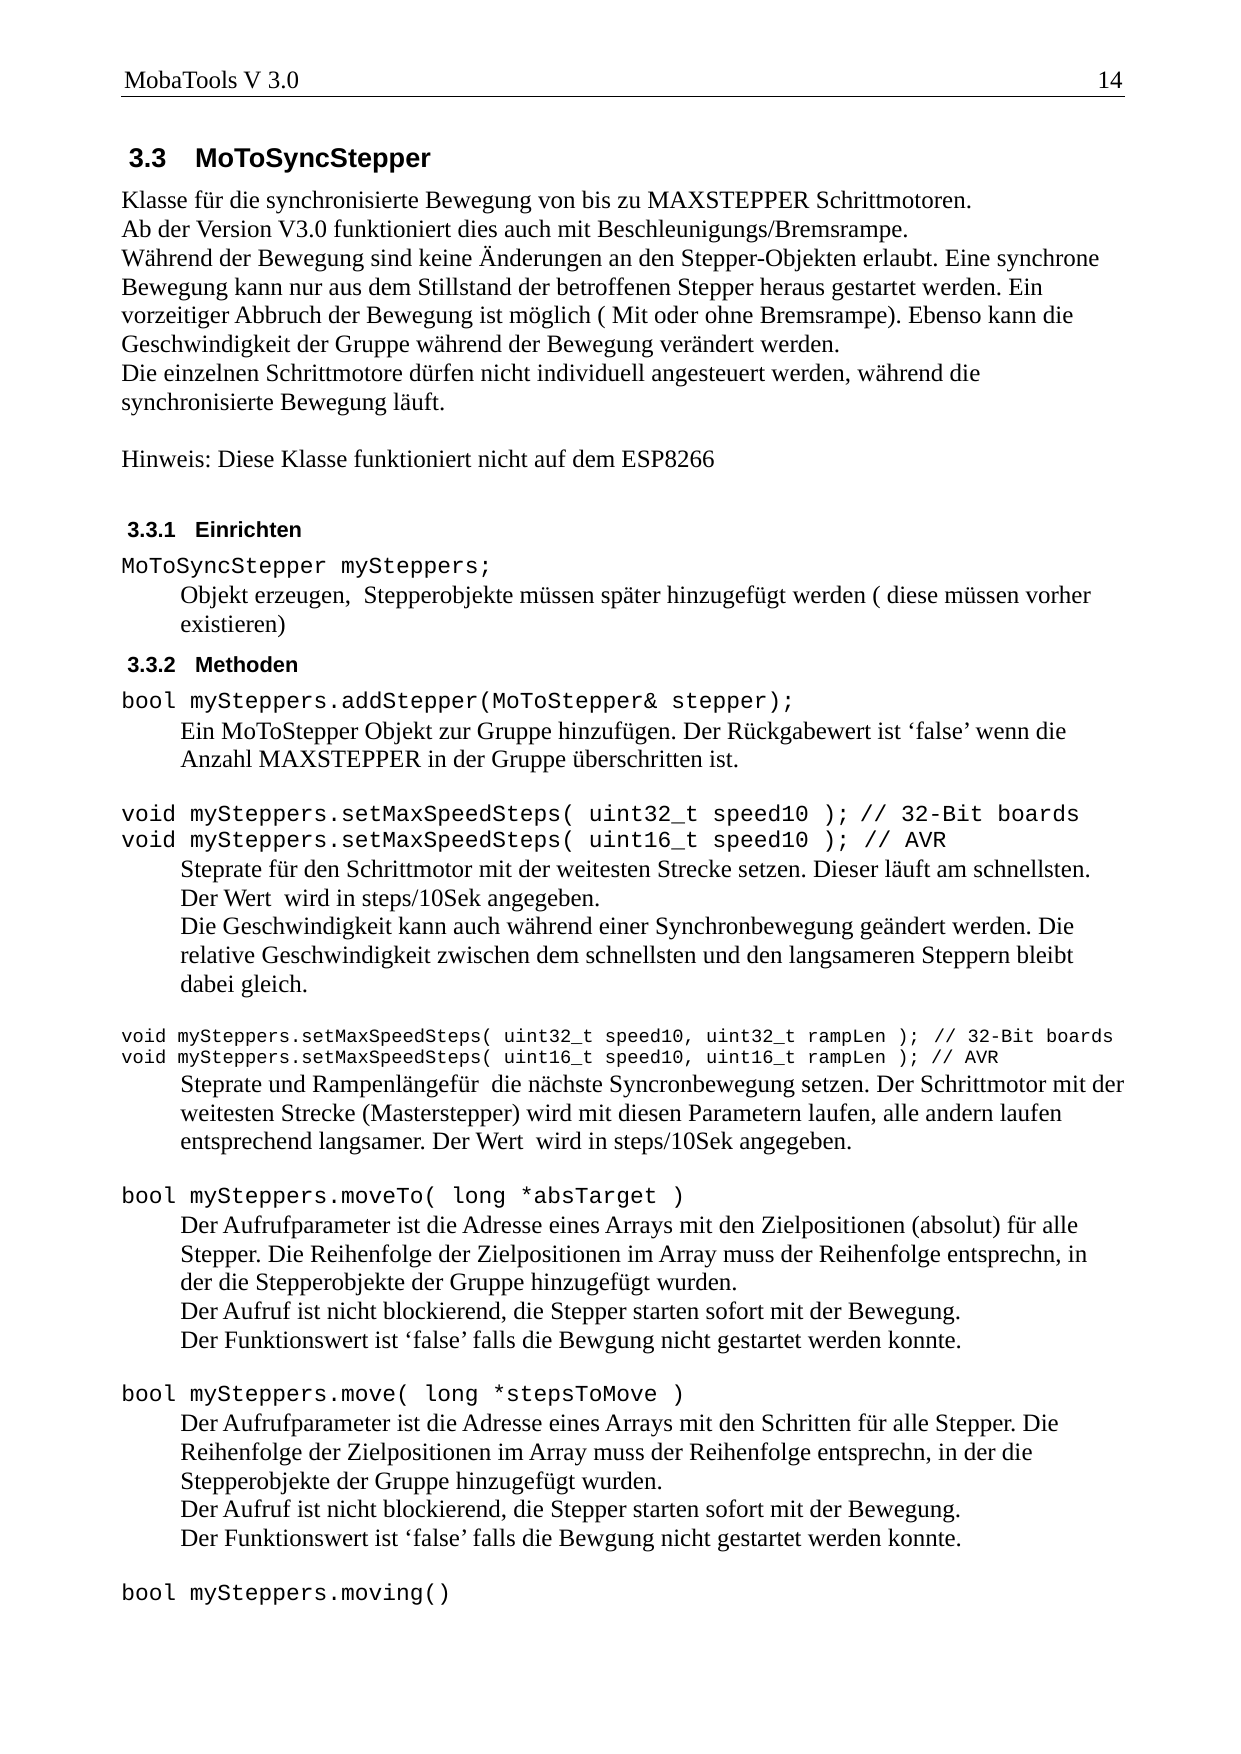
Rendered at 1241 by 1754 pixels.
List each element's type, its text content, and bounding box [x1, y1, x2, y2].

text Objekt erzeugen, Stepperobjekte müssen später hinzugefügt werden ( diese müssen vorher existieren) [180, 580, 1125, 638]
text bool mySteppers.moveTo( long *absTarget ) [121, 1184, 1125, 1210]
text void mySteppers.setMaxSpeedSteps( uint16_t speed10, uint16_t rampLen ); // AVR [121, 1048, 1125, 1069]
subtitle Einrichten [121, 516, 1125, 542]
text bool mySteppers.moving() [121, 1581, 1125, 1607]
text void mySteppers.setMaxSpeedSteps( uint16_t speed10 ); // AVR [121, 828, 1125, 854]
subtitle MoToSyncStepper [121, 142, 1125, 173]
text Der Aufrufparameter ist die Adresse eines Arrays mit den Schritten für alle Stepper. Die Reihenfolge der Zielpositionen im Array muss der Reihenfolge entsprechn, in der die Stepperobjekte der Gruppe hinzugefügt wurden. [180, 1408, 1125, 1494]
text MoToSyncStepper mySteppers; [121, 554, 1125, 580]
text Klasse für die synchronisierte Bewegung von bis zu MAXSTEPPER Schrittmotoren. [121, 186, 1125, 214]
text Der Funktionswert ist ‘false’ falls die Bewgung nicht gestartet werden konnte. [180, 1523, 1125, 1552]
text Während der Bewegung sind keine Änderungen an den Stepper-Objekten erlaubt. Eine synchrone Bewegung kann nur aus dem Stillstand der betroffenen Stepper heraus gestartet werden. Ein vorzeitiger Abbruch der Bewegung ist möglich ( Mit oder ohne Bremsrampe). Ebenso kann die Geschwindigkeit der Gruppe während der Bewegung verändert werden. [121, 243, 1125, 358]
text Hinweis: Diese Klasse funktioniert nicht auf dem ESP8266 [121, 444, 1125, 473]
text bool mySteppers.move( long *stepsToMove ) [121, 1382, 1125, 1408]
text Der Aufruf ist nicht blockierend, die Stepper starten sofort mit der Bewegung. [180, 1494, 1125, 1523]
text Der Aufruf ist nicht blockierend, die Stepper starten sofort mit der Bewegung. [180, 1296, 1125, 1325]
text Der Aufrufparameter ist die Adresse eines Arrays mit den Zielpositionen (absolut) für alle Stepper. Die Reihenfolge der Zielpositionen im Array muss der Reihenfolge entsprechn, in der die Stepperobjekte der Gruppe hinzugefügt wurden. [180, 1210, 1125, 1296]
subtitle Methoden [121, 652, 1125, 677]
text Die einzelnen Schrittmotore dürfen nicht individuell angesteuert werden, während die synchronisierte Bewegung läuft. [121, 358, 1125, 416]
text Ab der Version V3.0 funktioniert dies auch mit Beschleunigungs/Bremsrampe. [121, 214, 1125, 243]
text void mySteppers.setMaxSpeedSteps( uint32_t speed10, uint32_t rampLen ); // 32-Bit boards [121, 1026, 1125, 1048]
text Steprate für den Schrittmotor mit der weitesten Strecke setzen. Dieser läuft am schnellsten. Der Wert wird in steps/10Sek angegeben. Die Geschwindigkeit kann auch während einer Synchronbewegung geändert werden. Die relative Geschwindigkeit zwischen dem schnellsten und den langsameren Steppern bleibt dabei gleich. [180, 854, 1125, 998]
text Der Funktionswert ist ‘false’ falls die Bewgung nicht gestartet werden konnte. [180, 1325, 1125, 1354]
text Steprate und Rampenlängefür die nächste Syncronbewegung setzen. Der Schrittmotor mit der weitesten Strecke (Masterstepper) wird mit diesen Parametern laufen, alle andern laufen entsprechend langsamer. Der Wert wird in steps/10Sek angegeben. [180, 1069, 1125, 1155]
text void mySteppers.setMaxSpeedSteps( uint32_t speed10 ); // 32-Bit boards [121, 802, 1125, 828]
text Ein MoToStepper Objekt zur Gruppe hinzufügen. Der Rückgabewert ist ‘false’ wenn die Anzahl MAXSTEPPER in der Gruppe überschritten ist. [180, 716, 1125, 773]
text bool mySteppers.addStepper(MoToStepper& stepper); [121, 690, 1125, 716]
